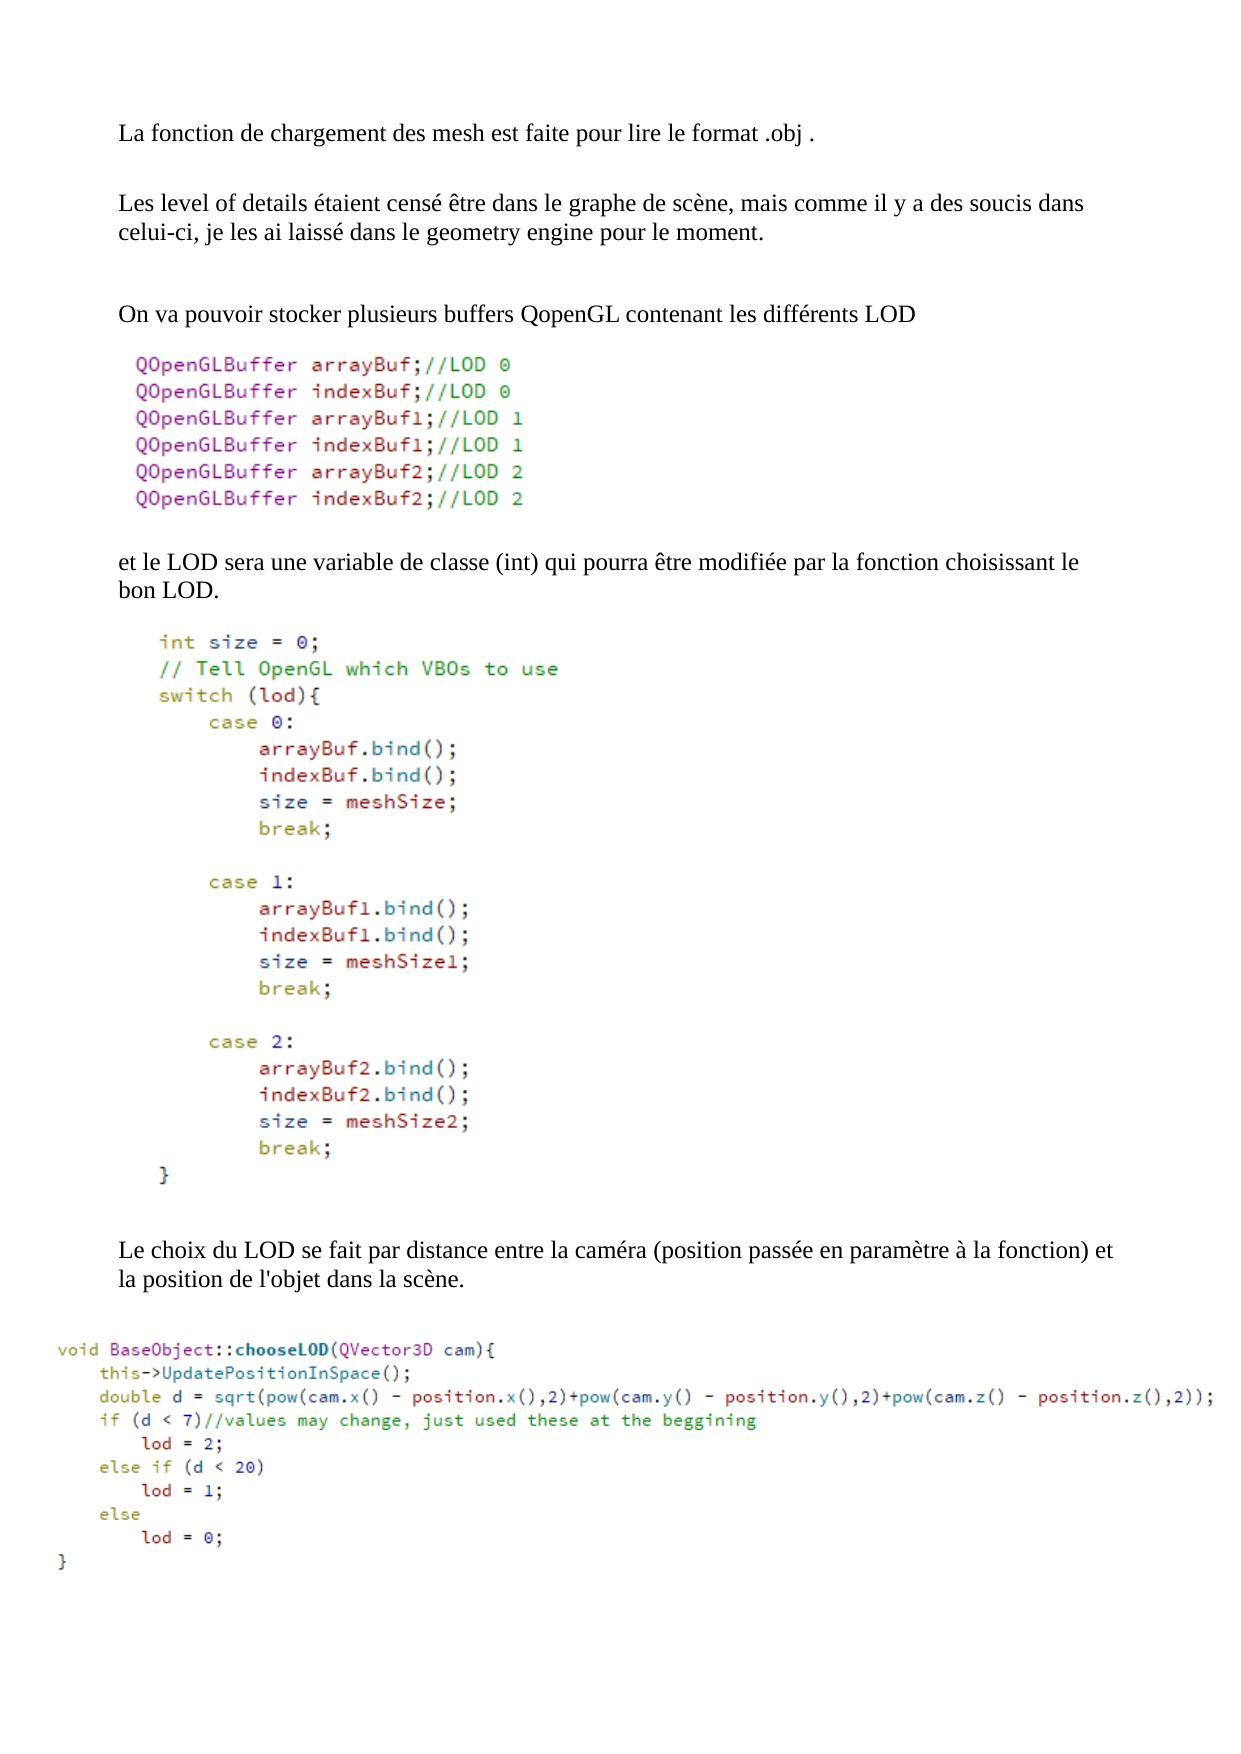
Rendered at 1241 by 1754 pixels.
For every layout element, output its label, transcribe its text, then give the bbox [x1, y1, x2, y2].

text et le LOD sera une variable de classe (int) qui pourra être modifiée par la fonction choisissant le bon LOD. [118, 547, 1122, 604]
picture [146, 616, 578, 1211]
picture [128, 340, 546, 521]
text On va pouvoir stocker plusieurs buffers QopenGL contenant les différents LOD [118, 299, 1122, 328]
text Le choix du LOD se fait par distance entre la caméra (position passée en paramètre à la fonction) et la position de l'objet dans la scène. [118, 1236, 1122, 1293]
picture [56, 1329, 1222, 1578]
text Les level of details étaient censé être dans le graphe de scène, mais comme il y a des soucis dans celui-ci, je les ai laissé dans le geometry engine pour le moment. [118, 188, 1122, 246]
text La fonction de chargement des mesh est faite pour lire le format .obj . [118, 118, 1122, 176]
